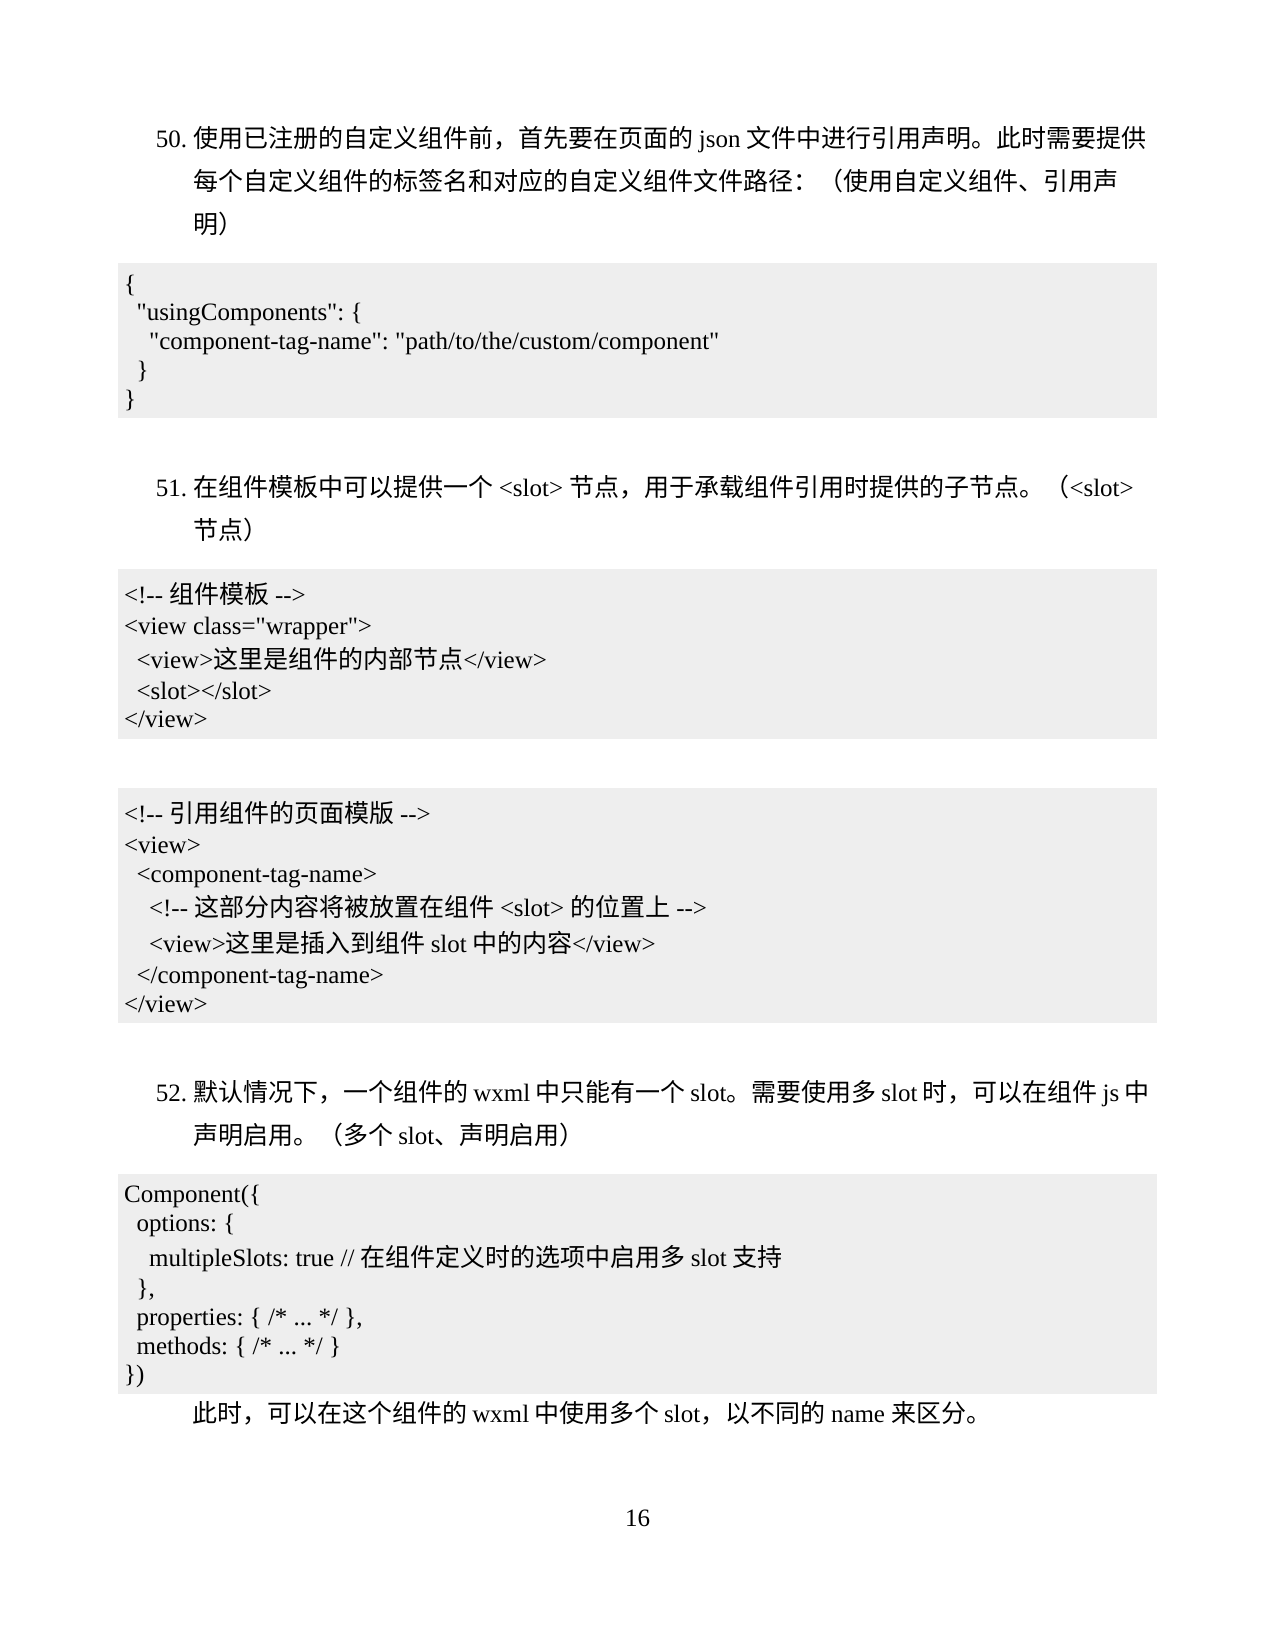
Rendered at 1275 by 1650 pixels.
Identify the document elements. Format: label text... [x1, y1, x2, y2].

list 默认情况下，一个组件的wxml中只能有一个slot。需要使用多slot时，可以在组件js中声明启用。（多个slot、声明启用） [156, 1072, 1157, 1152]
table_header { "usingComponents": { "component-tag-name": "path/to/the/custom/component" } } [118, 263, 1157, 418]
table_header <!-- 组件模板 --> <view class="wrapper"> <view>这里是组件的内部节点</view> <slot></slot> </view> [118, 569, 1157, 739]
list 在组件模板中可以提供一个 <slot> 节点，用于承载组件引用时提供的子节点。（<slot>节点） [156, 467, 1157, 547]
list 使用已注册的自定义组件前，首先要在页面的 json 文件中进行引用声明。此时需要提供每个自定义组件的标签名和对应的自定义组件文件路径：（使用自定义组件、引用声明） [156, 118, 1157, 241]
table_header <!-- 引用组件的页面模版 --> <view> <component-tag-name> <!-- 这部分内容将被放置在组件 <slot> 的位置上 --> <view>这里是插入到组件slot中的内容</view> </component-tag-name> </view> [118, 788, 1157, 1023]
table_header Component({ options: { multipleSlots: true // 在组件定义时的选项中启用多slot支持 }, properties: { /* ... */ }, methods: { /* ... */ } }) [118, 1174, 1157, 1394]
text 此时，可以在这个组件的wxml中使用多个slot，以不同的 name 来区分。 [118, 1394, 1157, 1430]
